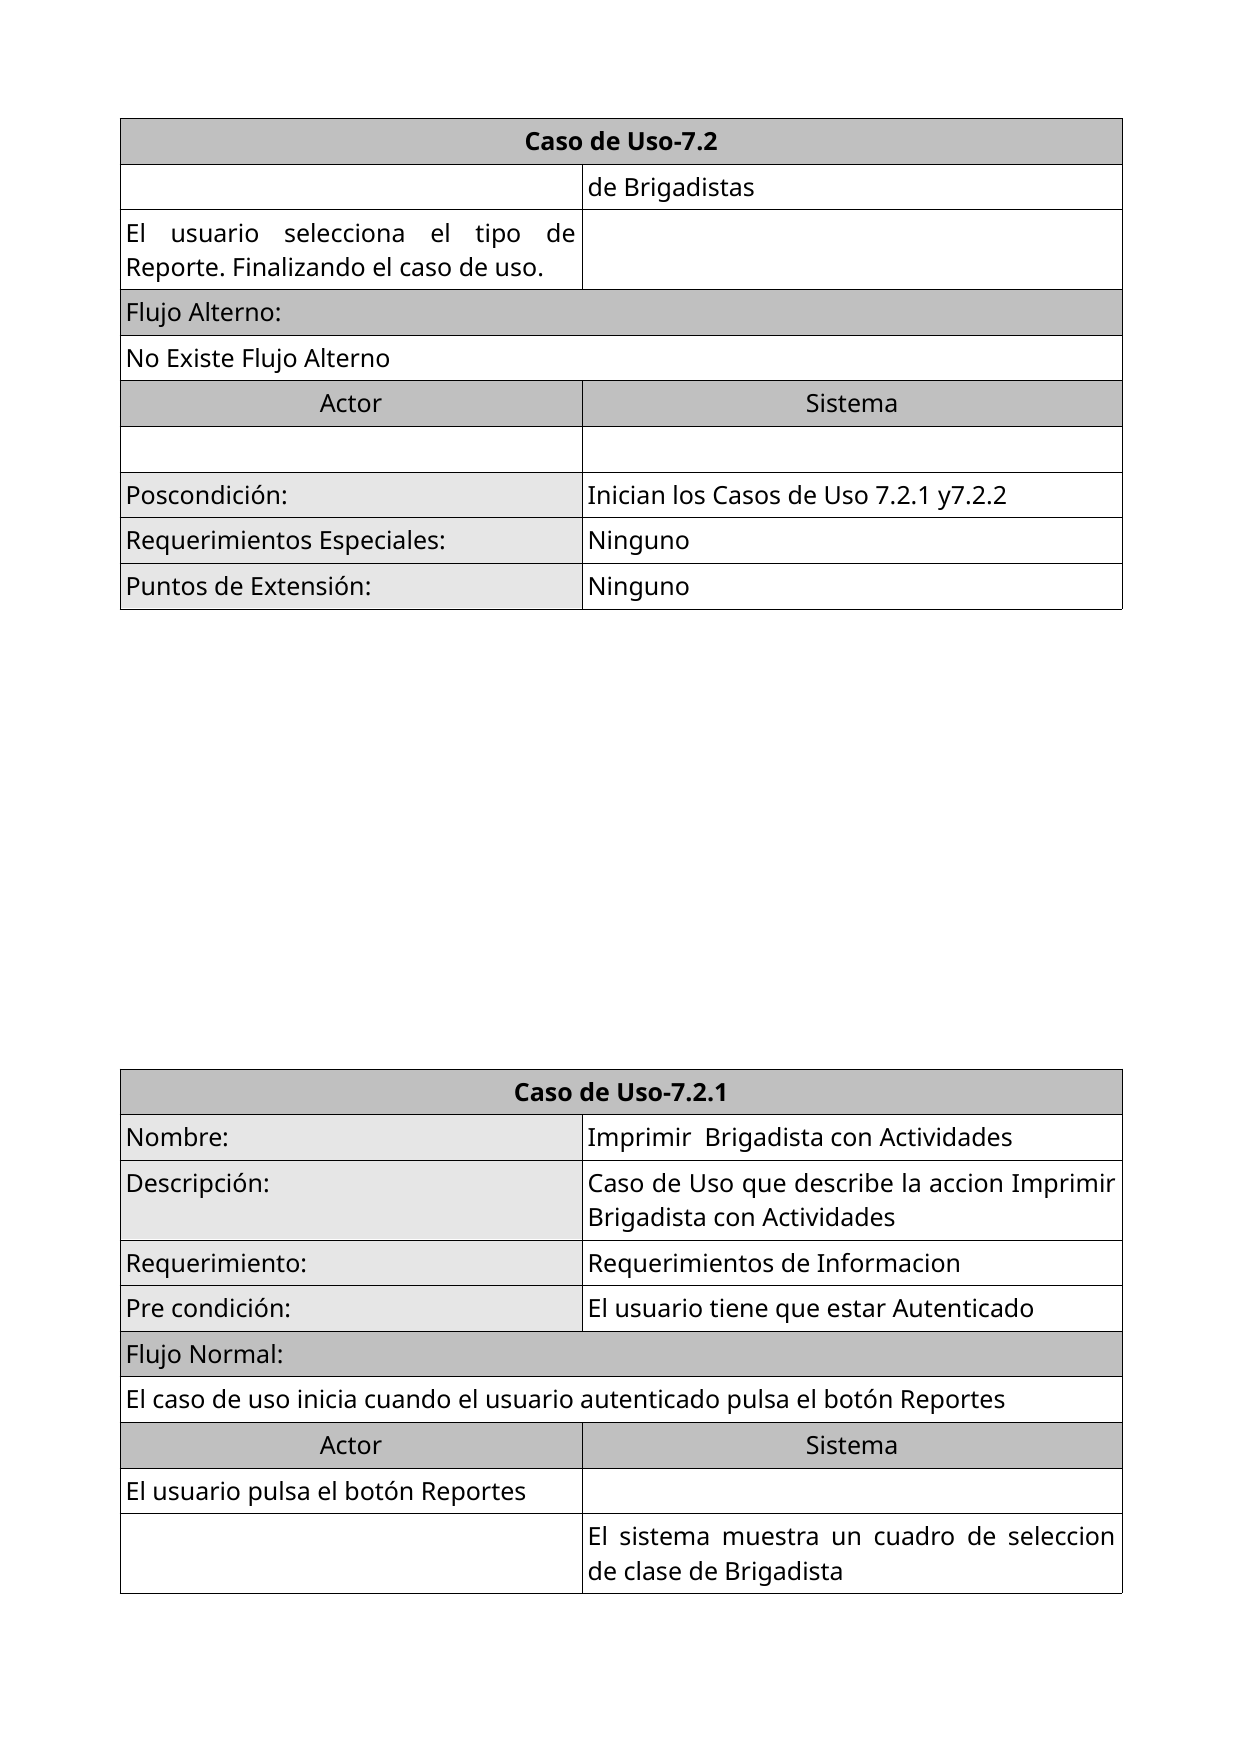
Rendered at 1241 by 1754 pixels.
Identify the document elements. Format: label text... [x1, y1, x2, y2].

table_cell El caso de uso inicia cuando el usuario autenticado pulsa el botón Reportes [121, 1377, 1122, 1422]
table_cell Ninguno [583, 564, 1122, 608]
table_cell El usuario selecciona el tipo de Reporte. Finalizando el caso de uso. [121, 210, 582, 289]
table_cell Ninguno [583, 518, 1122, 563]
table_cell Caso de Uso que describe la accion Imprimir Brigadista con Actividades [583, 1161, 1122, 1239]
table_cell El usuario pulsa el botón Reportes [121, 1469, 582, 1513]
table_cell Puntos de Extensión: [121, 564, 582, 608]
table_cell Sistema [583, 1423, 1122, 1468]
table_cell Nombre: [121, 1115, 582, 1160]
table_cell Sistema [583, 381, 1122, 426]
table_cell Flujo Alterno: [121, 290, 1122, 335]
table_cell Inician los Casos de Uso 7.2.1 y7.2.2 [583, 473, 1122, 517]
table_cell Requerimientos Especiales: [121, 518, 582, 563]
table_cell de Brigadistas [583, 165, 1122, 209]
table_cell Actor [121, 381, 582, 426]
table_cell Requerimiento: [121, 1241, 582, 1285]
table_header Caso de Uso-7.2 [121, 119, 1122, 164]
table_cell [583, 210, 1122, 289]
table_cell [121, 165, 582, 209]
table_cell [583, 427, 1122, 472]
table_cell Imprimir Brigadista con Actividades [583, 1115, 1122, 1160]
table_cell Flujo Normal: [121, 1332, 1122, 1376]
table_cell El sistema muestra un cuadro de seleccion de clase de Brigadista [583, 1514, 1122, 1593]
table_cell No Existe Flujo Alterno [121, 336, 1122, 380]
table_cell Actor [121, 1423, 582, 1468]
table_cell Poscondición: [121, 473, 582, 517]
table_cell Descripción: [121, 1161, 582, 1239]
table_cell Pre condición: [121, 1286, 582, 1331]
table_cell [583, 1469, 1122, 1513]
table_cell [121, 427, 582, 472]
table_cell El usuario tiene que estar Autenticado [583, 1286, 1122, 1331]
table_cell [121, 1514, 582, 1593]
table_header Caso de Uso-7.2.1 [121, 1070, 1122, 1114]
table_cell Requerimientos de Informacion [583, 1241, 1122, 1285]
